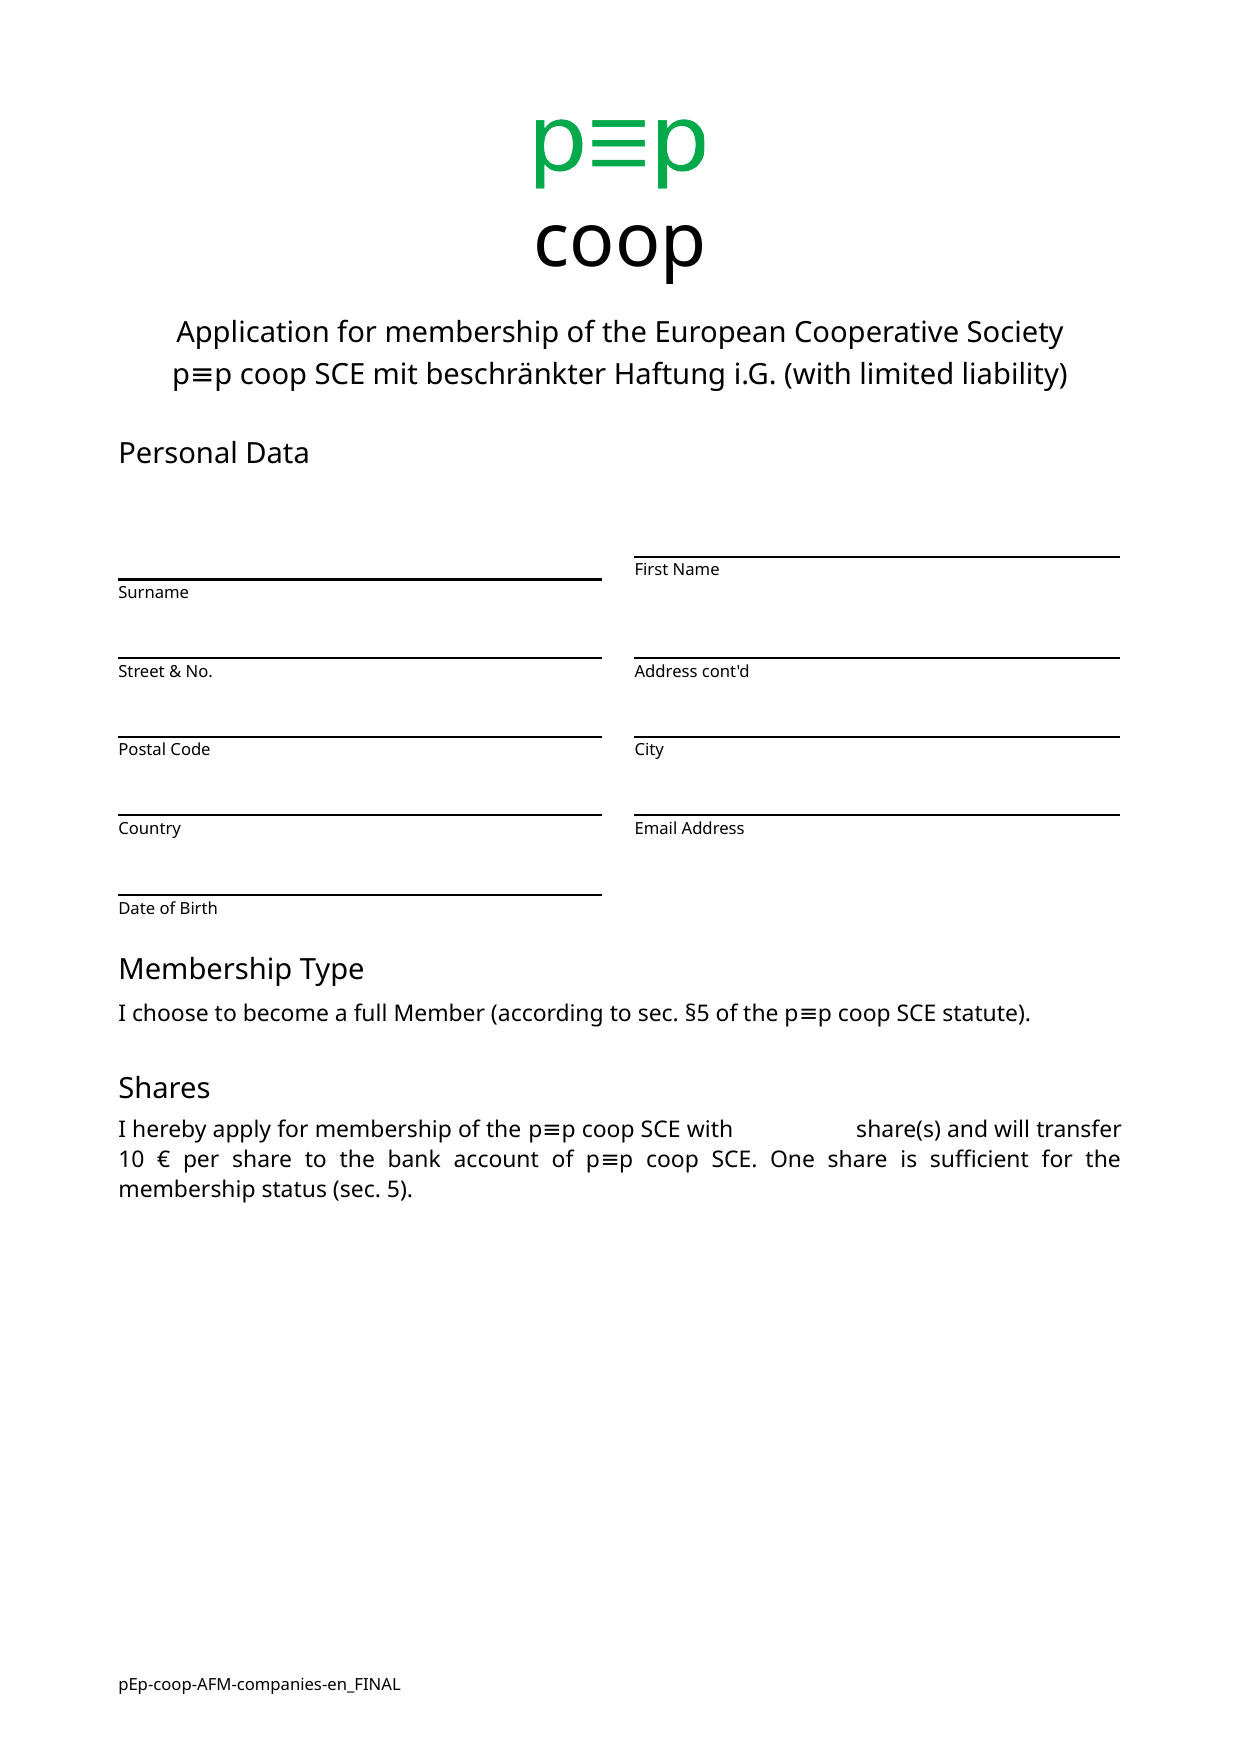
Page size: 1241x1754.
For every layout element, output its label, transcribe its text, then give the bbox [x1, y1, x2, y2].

picture [536, 119, 705, 189]
table_cell Country [118, 816, 602, 839]
table_cell Address cont'd [634, 659, 1120, 682]
text Application for membership of the European Cooperative Society [118, 318, 1122, 348]
table_header Surname [118, 581, 602, 603]
table_cell [634, 682, 1120, 736]
table_cell Date of Birth [118, 896, 602, 919]
table_cell Postal Code [118, 738, 602, 761]
subtitle Membership Type [118, 949, 1122, 988]
table_header [634, 502, 1120, 556]
table_header [603, 502, 634, 603]
table_cell Email Address [634, 816, 1120, 839]
text I hereby apply for membership of the p≡p coop SCE with share(s) and will transfer 10 € per share to the bank account of p≡p coop SCE. One share is sufficient for the membership status (sec. 5). [118, 1114, 1122, 1204]
table_cell [603, 761, 634, 839]
table_cell City [634, 738, 1120, 761]
text p≡p coop SCE mit beschränkter Haftung i.G. (with limited liability) [118, 360, 1122, 390]
table_cell [603, 603, 634, 682]
table_cell [118, 761, 602, 814]
table_cell [118, 603, 602, 657]
table_cell [634, 839, 1120, 919]
table_cell [118, 839, 602, 894]
table_header [118, 502, 602, 578]
table_cell [634, 603, 1120, 657]
table_cell [603, 682, 634, 761]
subtitle Shares [118, 1075, 1122, 1105]
table_header First Name [634, 558, 1120, 603]
table_cell Street & No. [118, 659, 602, 682]
text coop [118, 186, 1122, 288]
table_cell [634, 761, 1120, 814]
table_cell [603, 839, 634, 919]
text Personal Data [118, 432, 1122, 472]
table_cell [118, 682, 602, 736]
text I choose to become a full Member (according to sec. §5 of the p≡p coop SCE statute). [118, 997, 1122, 1027]
